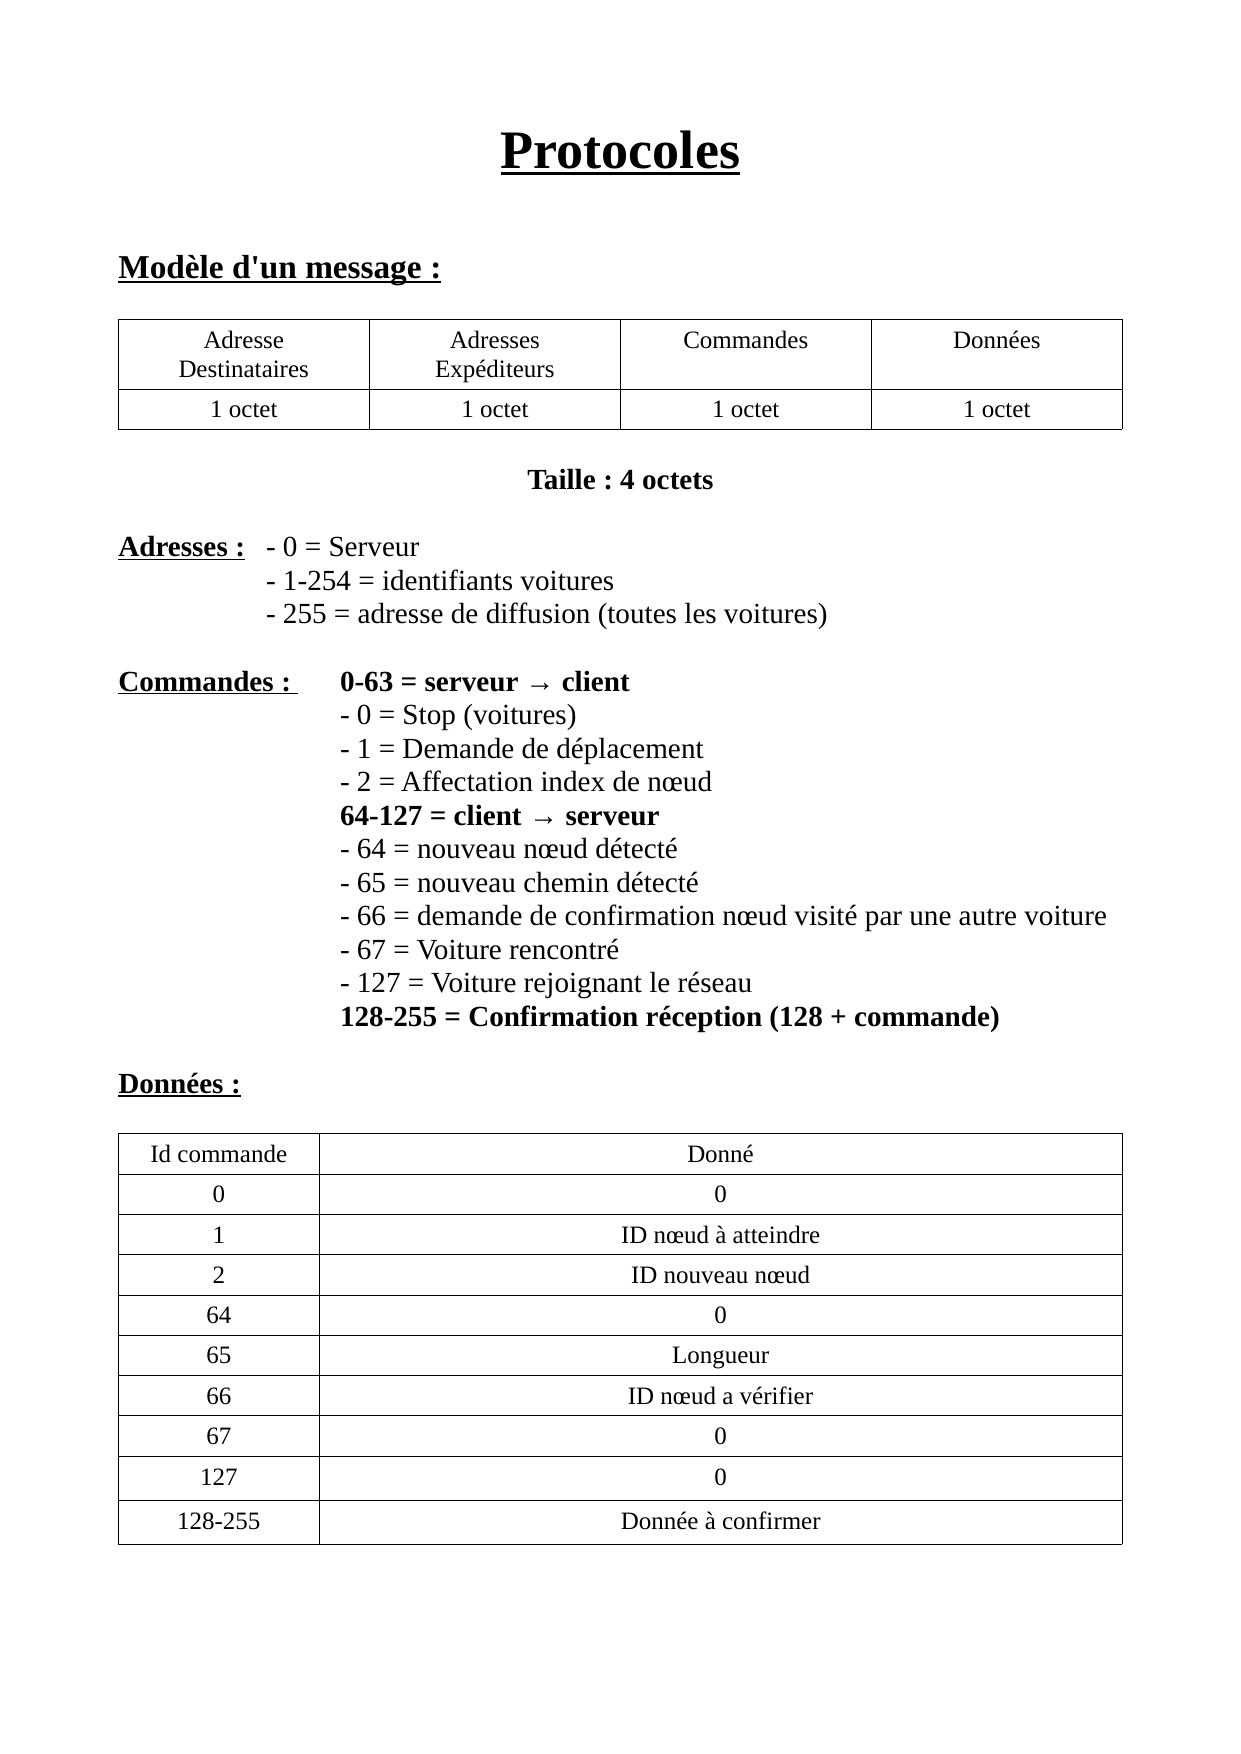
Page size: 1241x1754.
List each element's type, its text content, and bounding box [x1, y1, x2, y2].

text Adresses : - 0 = Serveur [118, 529, 1122, 563]
table_cell 127 [119, 1457, 319, 1500]
text - 0 = Stop (voitures) [118, 697, 1122, 731]
table_header Id commande [119, 1134, 319, 1173]
table_header Adresse Destinataires [119, 320, 369, 388]
table_cell 66 [119, 1376, 319, 1415]
table_cell 128-255 [119, 1501, 319, 1544]
table_cell 65 [119, 1336, 319, 1375]
text Données : [118, 1066, 1122, 1100]
text Modèle d'un message : [118, 247, 1122, 286]
text - 1-254 = identifiants voitures [118, 563, 1122, 597]
text - 2 = Affectation index de nœud [118, 764, 1122, 798]
text - 65 = nouveau chemin détecté [118, 865, 1122, 898]
table_cell 0 [320, 1175, 1122, 1214]
table_cell Donnée à confirmer [320, 1501, 1122, 1544]
table_cell 64 [119, 1296, 319, 1335]
table_cell 67 [119, 1416, 319, 1456]
table_cell Longueur [320, 1336, 1122, 1375]
table_cell 2 [119, 1255, 319, 1294]
table_cell 0 [320, 1296, 1122, 1335]
table_header Donné [320, 1134, 1122, 1173]
table_cell ID nœud à atteindre [320, 1215, 1122, 1254]
text - 1 = Demande de déplacement [118, 731, 1122, 764]
table_cell 1 octet [119, 390, 369, 429]
table_header Commandes [621, 320, 871, 388]
text - 67 = Voiture rencontré [118, 932, 1122, 966]
table_cell 1 octet [621, 390, 871, 429]
text - 66 = demande de confirmation nœud visité par une autre voiture [118, 898, 1122, 932]
table_cell 1 octet [370, 390, 620, 429]
text Commandes : 0-63 = serveur → client [118, 664, 1122, 697]
text 64-127 = client → serveur [118, 798, 1122, 831]
text 128-255 = Confirmation réception (128 + commande) [118, 999, 1122, 1033]
text Taille : 4 octets [118, 462, 1122, 496]
table_cell ID nœud a vérifier [320, 1376, 1122, 1415]
table_cell 1 octet [872, 390, 1122, 429]
text - 64 = nouveau nœud détecté [118, 831, 1122, 865]
table_header Données [872, 320, 1122, 388]
table_header Adresses Expéditeurs [370, 320, 620, 388]
text - 255 = adresse de diffusion (toutes les voitures) [118, 597, 1122, 630]
table_cell 1 [119, 1215, 319, 1254]
table_cell 0 [320, 1457, 1122, 1500]
table_cell 0 [320, 1416, 1122, 1456]
table_cell ID nouveau nœud [320, 1255, 1122, 1294]
table_cell 0 [119, 1175, 319, 1214]
text - 127 = Voiture rejoignant le réseau [118, 966, 1122, 999]
text Protocoles [118, 118, 1122, 180]
